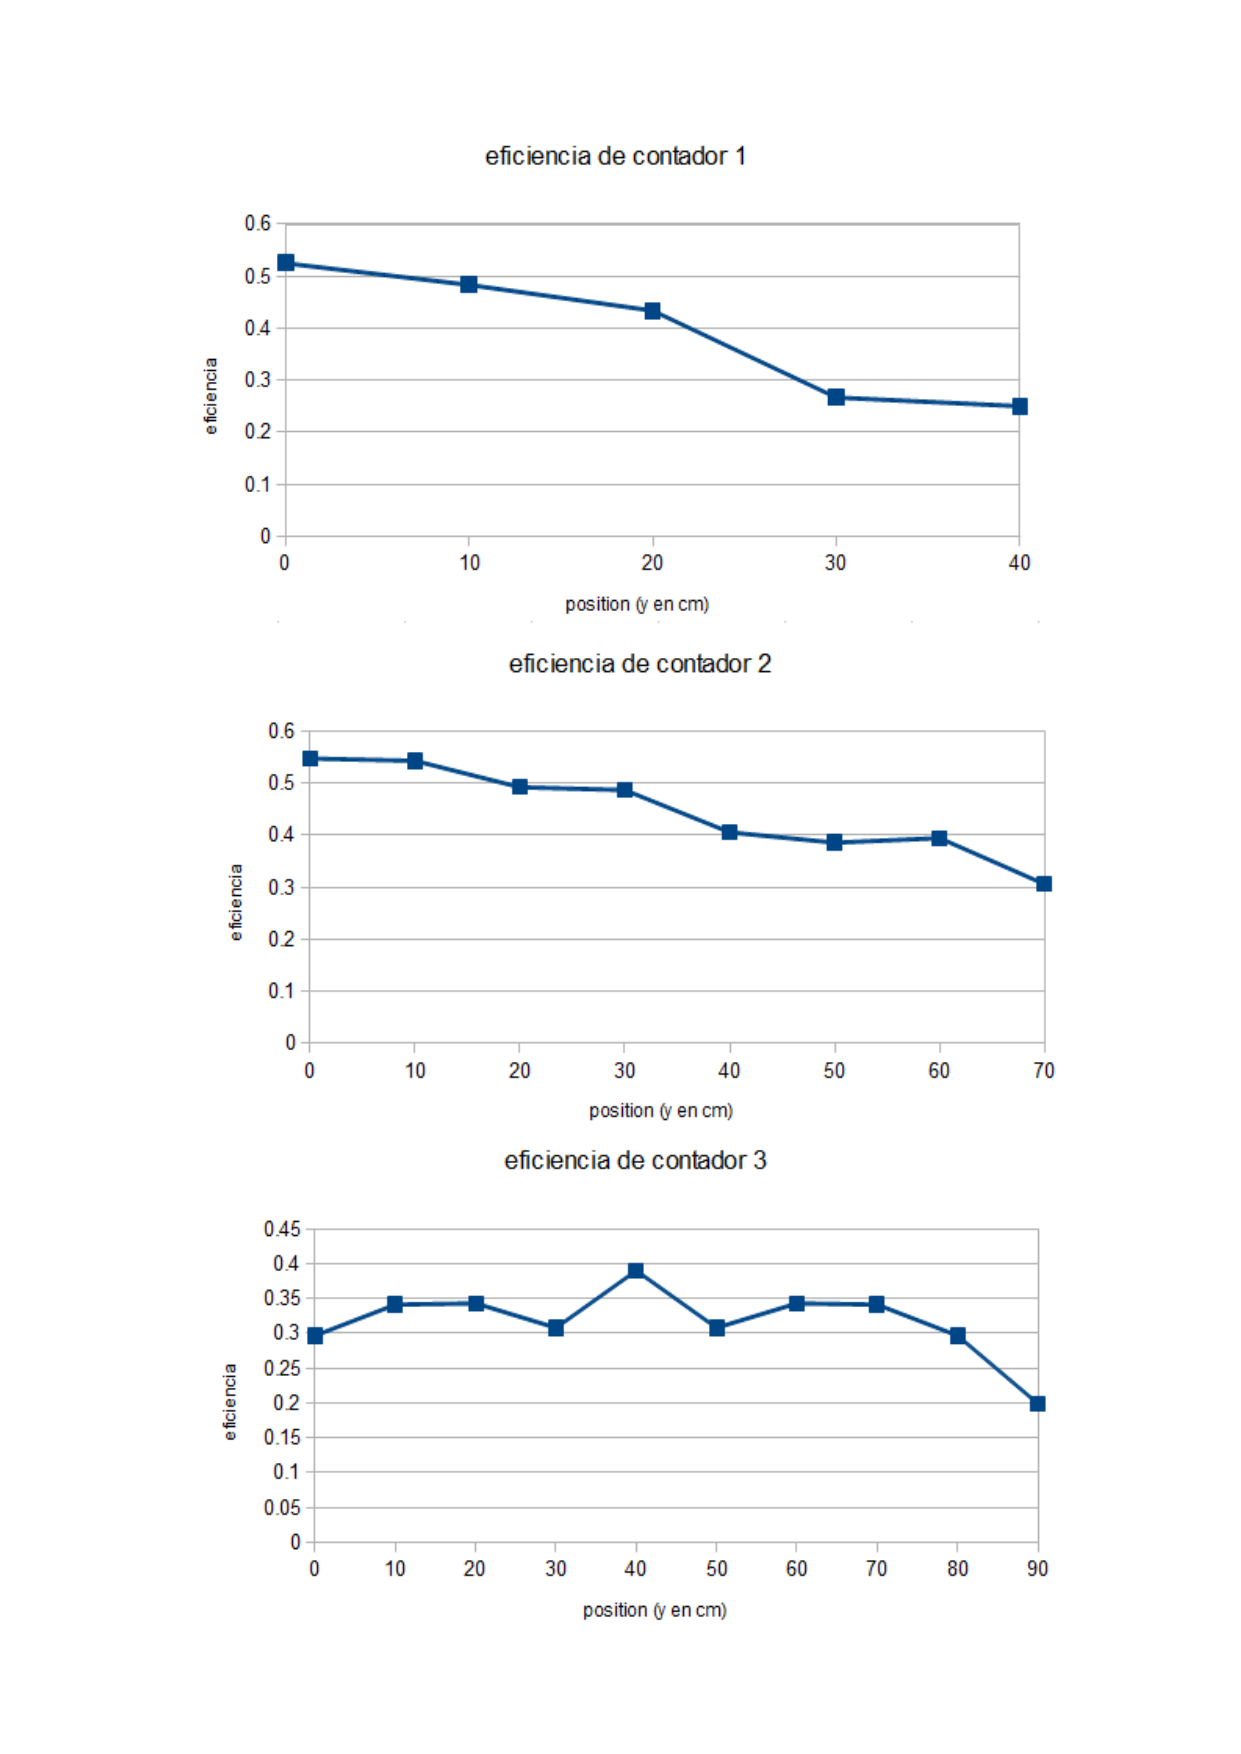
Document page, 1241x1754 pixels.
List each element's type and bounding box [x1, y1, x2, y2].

picture [179, 118, 1082, 1642]
